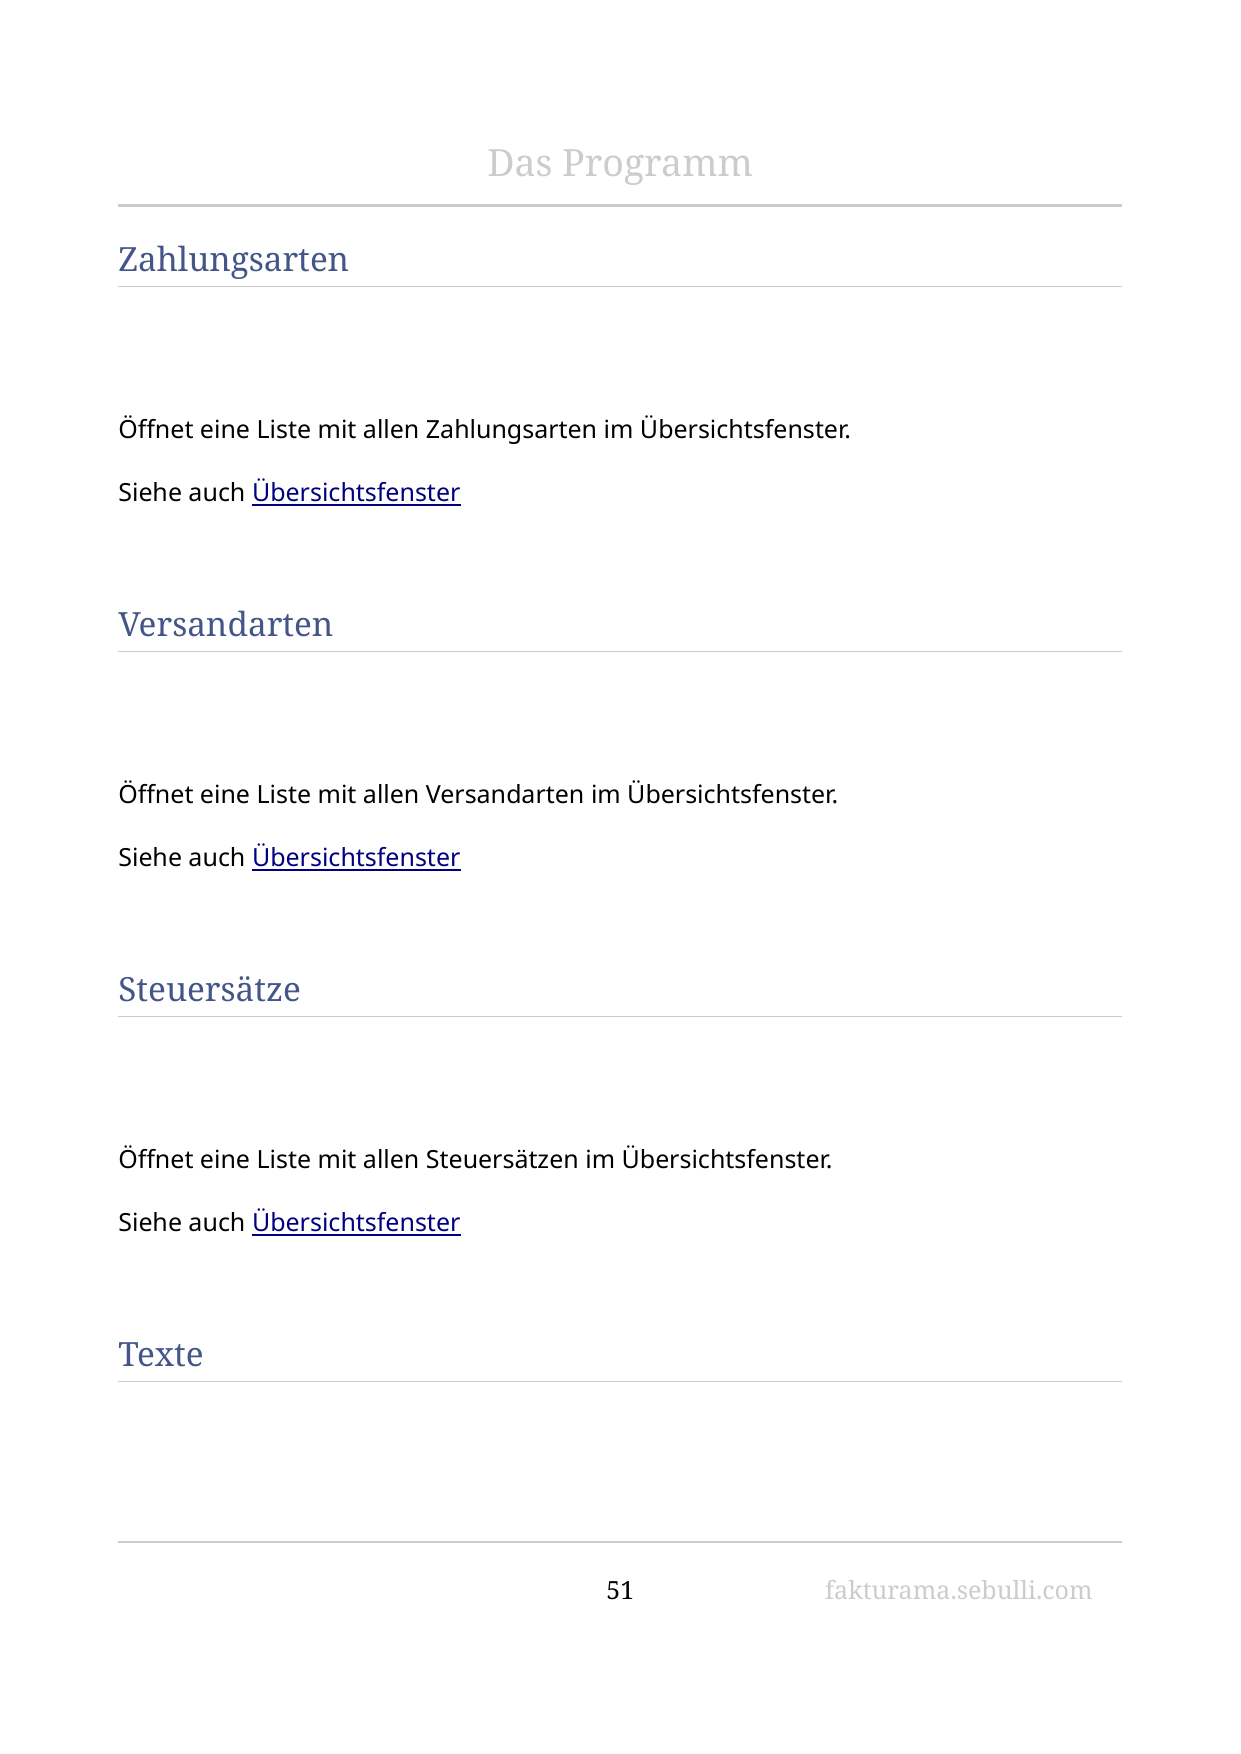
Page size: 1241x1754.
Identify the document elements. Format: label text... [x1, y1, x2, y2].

text Siehe auch Übersichtsfenster [118, 475, 1122, 509]
subtitle Versandarten [118, 601, 1122, 651]
text Öffnet eine Liste mit allen Steuersätzen im Übersichtsfenster. [118, 1142, 1122, 1176]
text Öffnet eine Liste mit allen Zahlungsarten im Übersichtsfenster. [118, 412, 1122, 446]
text Siehe auch Übersichtsfenster [118, 840, 1122, 874]
subtitle Texte [118, 1331, 1122, 1381]
text Siehe auch Übersichtsfenster [118, 1205, 1122, 1239]
subtitle Zahlungsarten [118, 236, 1122, 286]
subtitle Steuersätze [118, 966, 1122, 1016]
text Öffnet eine Liste mit allen Versandarten im Übersichtsfenster. [118, 777, 1122, 811]
